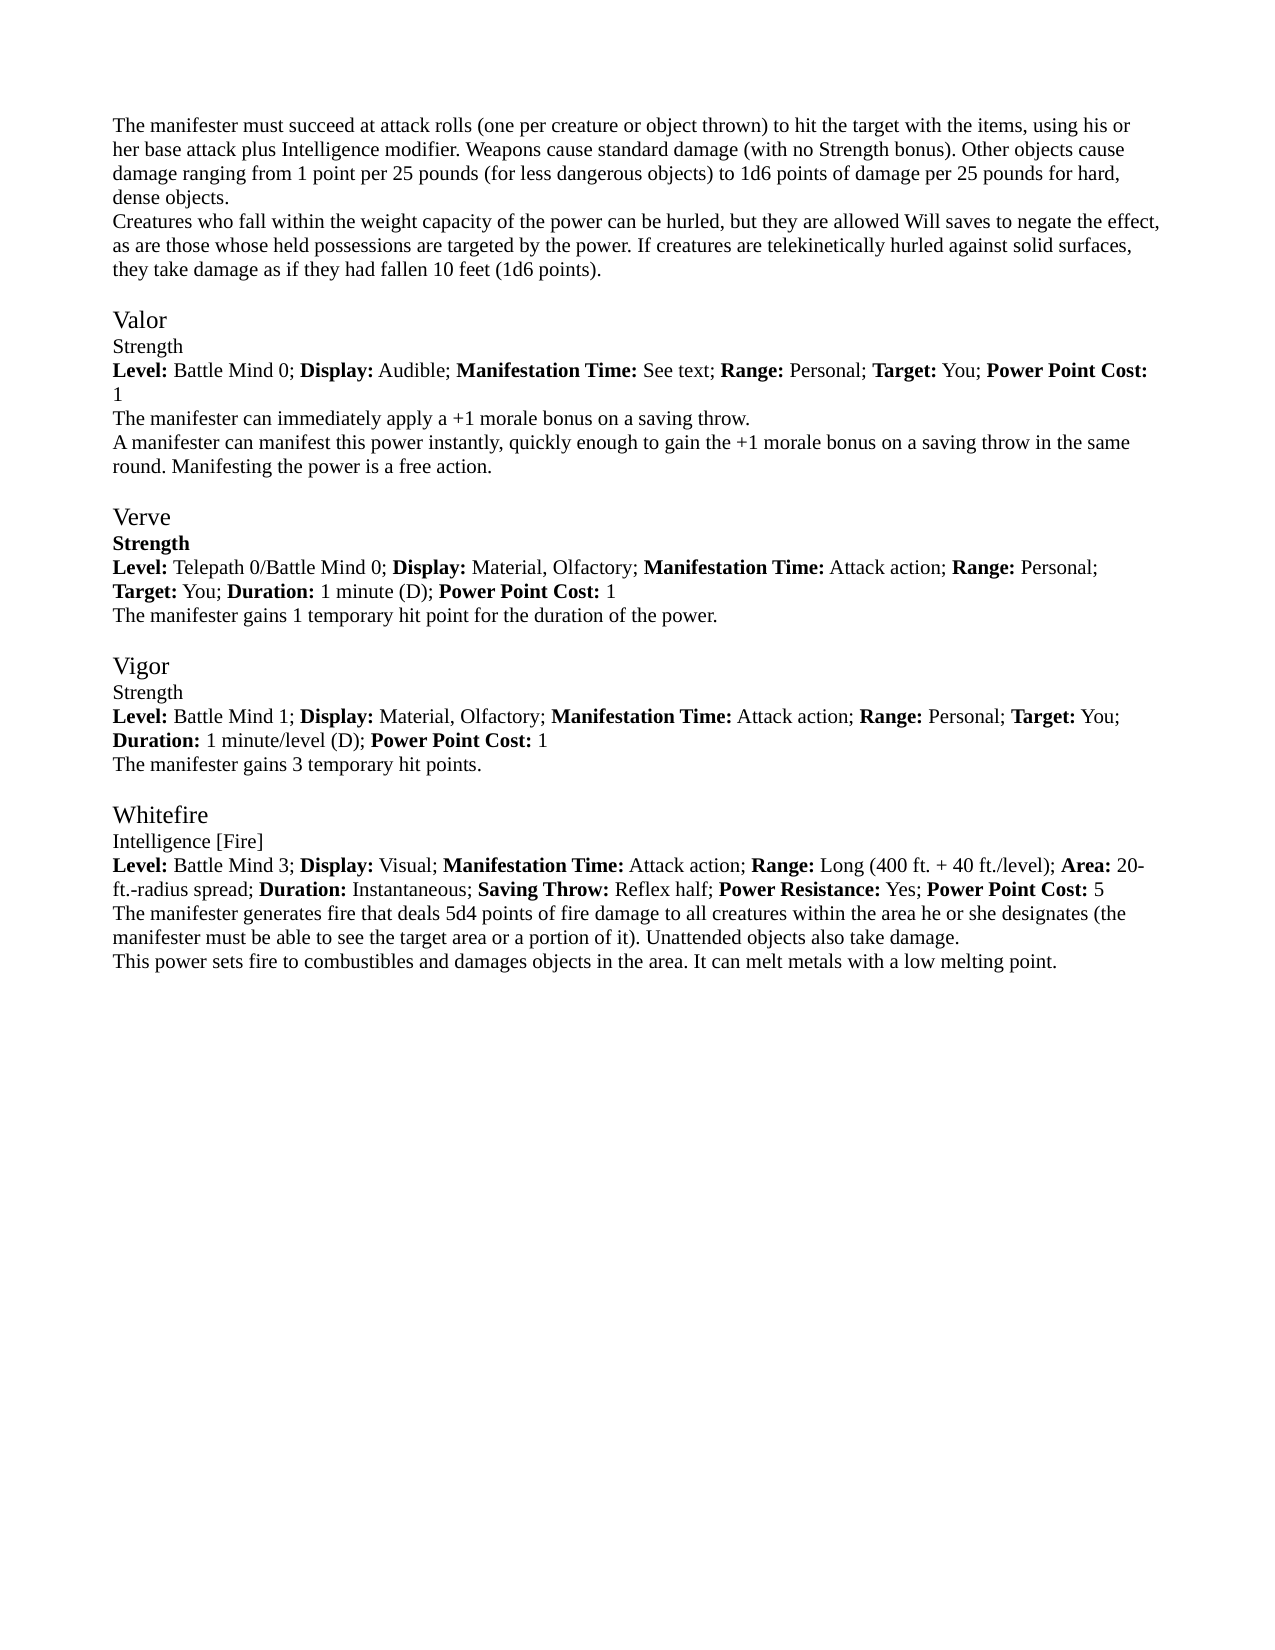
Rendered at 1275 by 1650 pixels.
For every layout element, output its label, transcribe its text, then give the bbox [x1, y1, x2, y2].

text This power sets fire to combustibles and damages objects in the area. It can melt metals with a low melting point. [112, 949, 1162, 973]
text Level: Battle Mind 0; Display: Audible; Manifestation Time: See text; Range: Personal; Target: You; Power Point Cost: 1 [112, 358, 1162, 406]
subtitle Strength [112, 531, 1162, 555]
subtitle Whitefire [112, 800, 1162, 829]
subtitle Verve [112, 502, 1162, 531]
subtitle Intelligence [Fire] [112, 829, 1162, 853]
text The manifester can immediately apply a +1 morale bonus on a saving throw. [112, 406, 1162, 430]
subtitle Valor [112, 305, 1162, 334]
text Level: Battle Mind 3; Display: Visual; Manifestation Time: Attack action; Range: Long (400 ft. + 40 ft./level); Area: 20-ft.-radius spread; Duration: Instantaneous; Saving Throw: Reflex half; Power Resistance: Yes; Power Point Cost: 5 [112, 853, 1162, 901]
subtitle Vigor [112, 651, 1162, 680]
text Level: Battle Mind 1; Display: Material, Olfactory; Manifestation Time: Attack action; Range: Personal; Target: You; Duration: 1 minute/level (D); Power Point Cost: 1 [112, 704, 1162, 752]
text A manifester can manifest this power instantly, quickly enough to gain the +1 morale bonus on a saving throw in the same round. Manifesting the power is a free action. [112, 430, 1162, 478]
text The manifester gains 1 temporary hit point for the duration of the power. [112, 603, 1162, 627]
text The manifester gains 3 temporary hit points. [112, 752, 1162, 776]
text Creatures who fall within the weight capacity of the power can be hurled, but they are allowed Will saves to negate the effect, as are those whose held possessions are targeted by the power. If creatures are telekinetically hurled against solid surfaces, they take damage as if they had fallen 10 feet (1d6 points). [112, 209, 1162, 281]
text The manifester must succeed at attack rolls (one per creature or object thrown) to hit the target with the items, using his or her base attack plus Intelligence modifier. Weapons cause standard damage (with no Strength bonus). Other objects cause damage ranging from 1 point per 25 pounds (for less dangerous objects) to 1d6 points of damage per 25 pounds for hard, dense objects. [112, 112, 1162, 209]
text Level: Telepath 0/Battle Mind 0; Display: Material, Olfactory; Manifestation Time: Attack action; Range: Personal; Target: You; Duration: 1 minute (D); Power Point Cost: 1 [112, 555, 1162, 603]
subtitle Strength [112, 680, 1162, 704]
text The manifester generates fire that deals 5d4 points of fire damage to all creatures within the area he or she designates (the manifester must be able to see the target area or a portion of it). Unattended objects also take damage. [112, 901, 1162, 949]
subtitle Strength [112, 334, 1162, 358]
